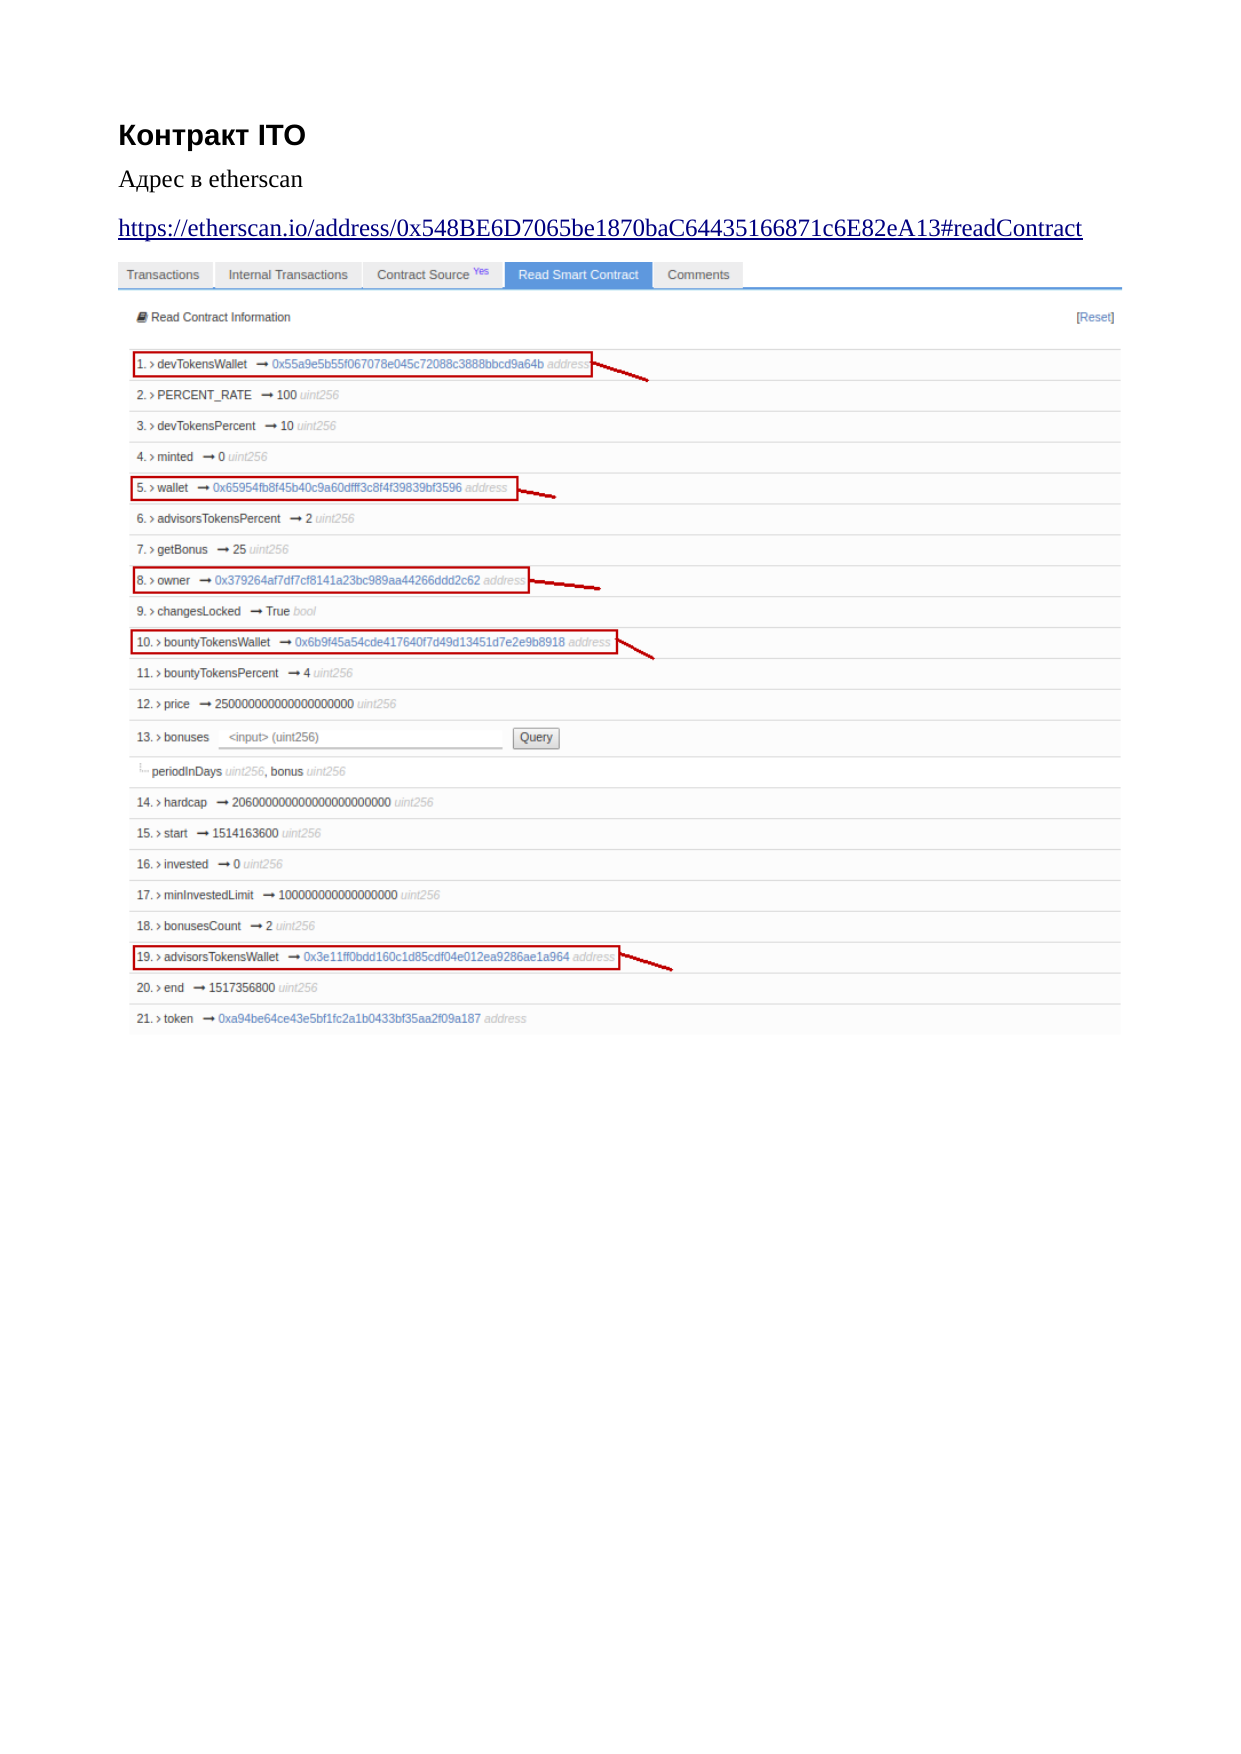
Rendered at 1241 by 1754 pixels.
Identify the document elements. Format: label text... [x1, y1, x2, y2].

picture [118, 262, 1123, 1047]
subtitle Контракт ITO [118, 118, 1122, 152]
text https://etherscan.io/address/0x548BE6D7065be1870baC64435166871c6E82eA13#readContract [118, 213, 1122, 242]
text Адрес в etherscan [118, 164, 1122, 193]
